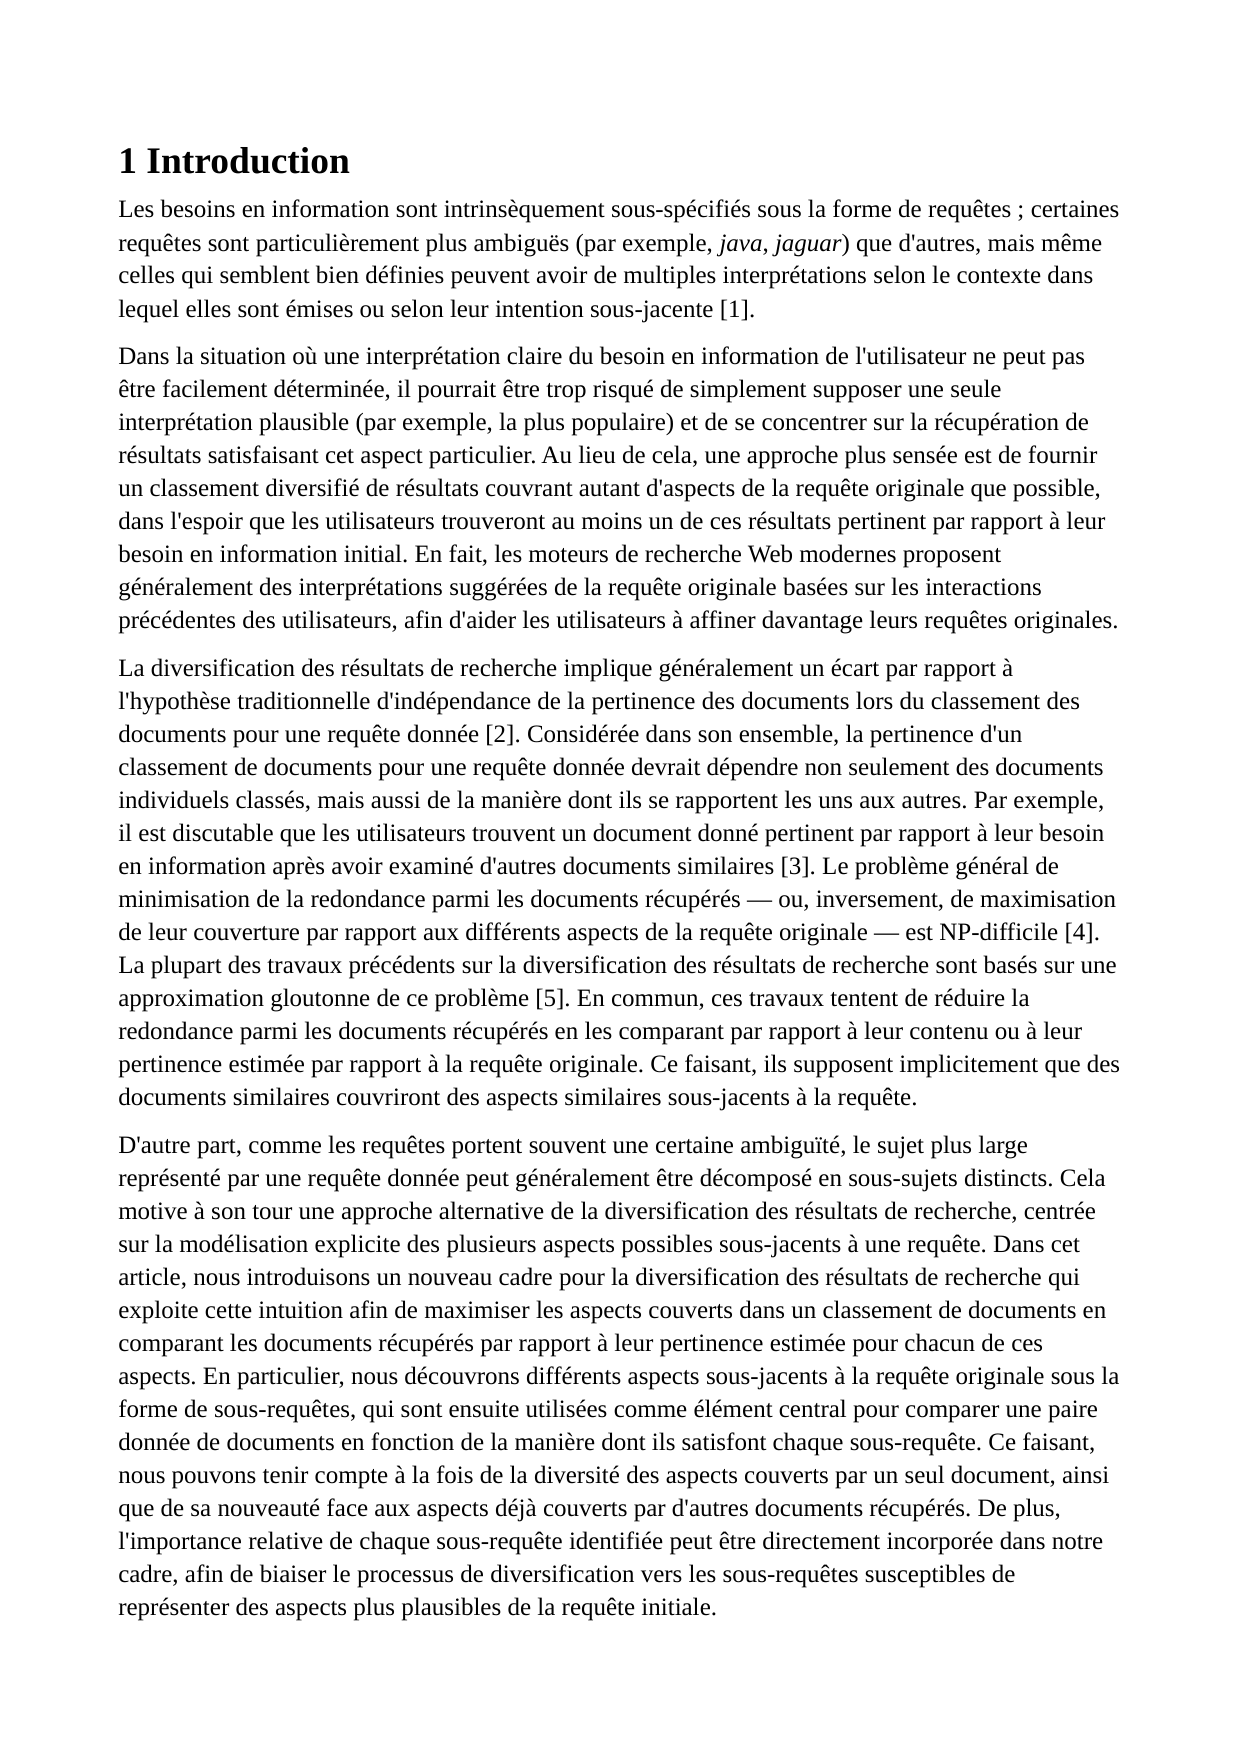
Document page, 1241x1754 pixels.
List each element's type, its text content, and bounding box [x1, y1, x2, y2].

text D'autre part, comme les requêtes portent souvent une certaine ambiguïté, le sujet plus large représenté par une requête donnée peut généralement être décomposé en sous-sujets distincts. Cela motive à son tour une approche alternative de la diversification des résultats de recherche, centrée sur la modélisation explicite des plusieurs aspects possibles sous-jacents à une requête. Dans cet article, nous introduisons un nouveau cadre pour la diversification des résultats de recherche qui exploite cette intuition afin de maximiser les aspects couverts dans un classement de documents en comparant les documents récupérés par rapport à leur pertinence estimée pour chacun de ces aspects. En particulier, nous découvrons différents aspects sous-jacents à la requête originale sous la forme de sous-requêtes, qui sont ensuite utilisées comme élément central pour comparer une paire donnée de documents en fonction de la manière dont ils satisfont chaque sous-requête. Ce faisant, nous pouvons tenir compte à la fois de la diversité des aspects couverts par un seul document, ainsi que de sa nouveauté face aux aspects déjà couverts par d'autres documents récupérés. De plus, l'importance relative de chaque sous-requête identifiée peut être directement incorporée dans notre cadre, afin de biaiser le processus de diversification vers les sous-requêtes susceptibles de représenter des aspects plus plausibles de la requête initiale. [118, 1130, 1122, 1621]
text Dans la situation où une interprétation claire du besoin en information de l'utilisateur ne peut pas être facilement déterminée, il pourrait être trop risqué de simplement supposer une seule interprétation plausible (par exemple, la plus populaire) et de se concentrer sur la récupération de résultats satisfaisant cet aspect particulier. Au lieu de cela, une approche plus sensée est de fournir un classement diversifié de résultats couvrant autant d'aspects de la requête originale que possible, dans l'espoir que les utilisateurs trouveront au moins un de ces résultats pertinent par rapport à leur besoin en information initial. En fait, les moteurs de recherche Web modernes proposent généralement des interprétations suggérées de la requête originale basées sur les interactions précédentes des utilisateurs, afin d'aider les utilisateurs à affiner davantage leurs requêtes originales. [118, 341, 1122, 634]
text Les besoins en information sont intrinsèquement sous-spécifiés sous la forme de requêtes ; certaines requêtes sont particulièrement plus ambiguës (par exemple, java, jaguar) que d'autres, mais même celles qui semblent bien définies peuvent avoir de multiples interprétations selon le contexte dans lequel elles sont émises ou selon leur intention sous-jacente [1]. [118, 194, 1122, 322]
text La diversification des résultats de recherche implique généralement un écart par rapport à l'hypothèse traditionnelle d'indépendance de la pertinence des documents lors du classement des documents pour une requête donnée [2]. Considérée dans son ensemble, la pertinence d'un classement de documents pour une requête donnée devrait dépendre non seulement des documents individuels classés, mais aussi de la manière dont ils se rapportent les uns aux autres. Par exemple, il est discutable que les utilisateurs trouvent un document donné pertinent par rapport à leur besoin en information après avoir examiné d'autres documents similaires [3]. Le problème général de minimisation de la redondance parmi les documents récupérés — ou, inversement, de maximisation de leur couverture par rapport aux différents aspects de la requête originale — est NP-difficile [4]. La plupart des travaux précédents sur la diversification des résultats de recherche sont basés sur une approximation gloutonne de ce problème [5]. En commun, ces travaux tentent de réduire la redondance parmi les documents récupérés en les comparant par rapport à leur contenu ou à leur pertinence estimée par rapport à la requête originale. Ce faisant, ils supposent implicitement que des documents similaires couvriront des aspects similaires sous-jacents à la requête. [118, 653, 1122, 1111]
subtitle 1 Introduction [118, 139, 1122, 182]
